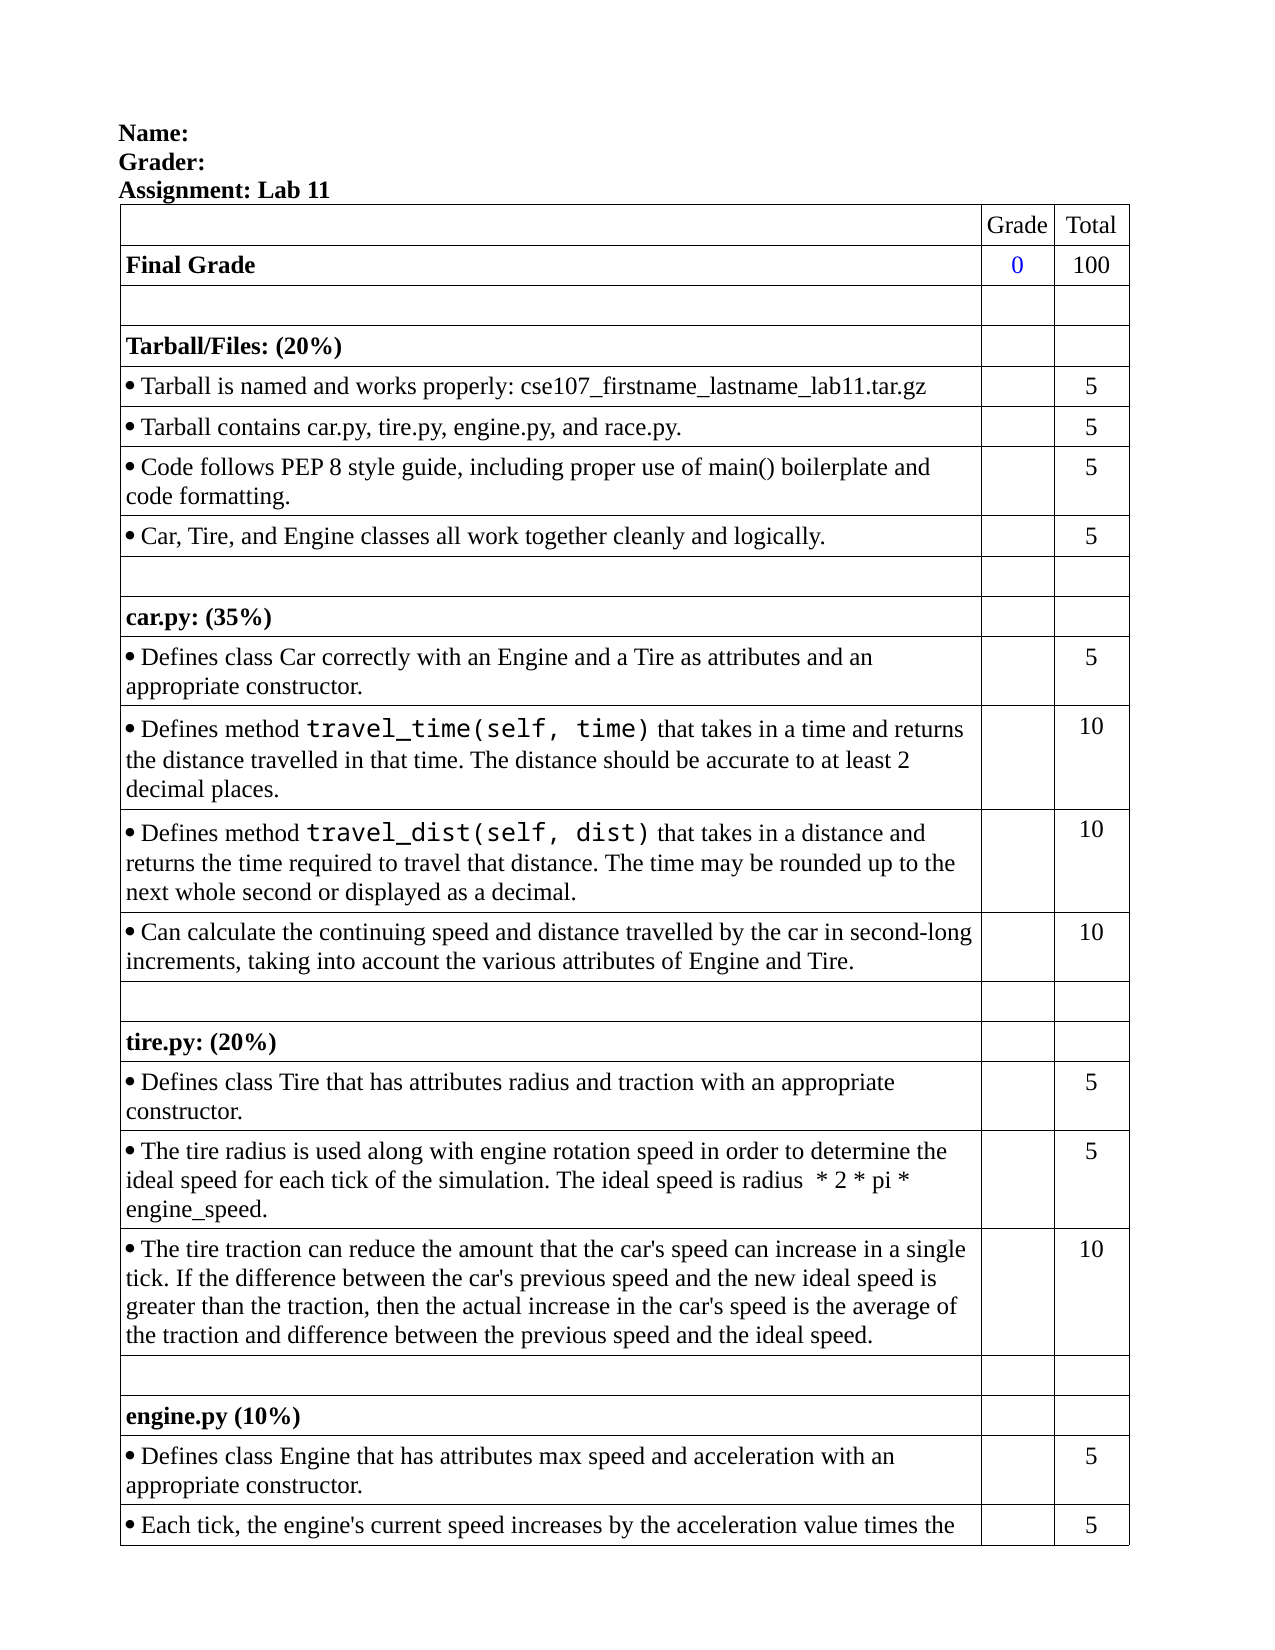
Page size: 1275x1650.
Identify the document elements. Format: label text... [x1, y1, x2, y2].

table_cell [982, 407, 1054, 446]
table_cell 10 [1055, 810, 1129, 912]
table_cell [982, 982, 1054, 1021]
table_cell [1055, 1022, 1129, 1061]
table_cell Defines class Tire that has attributes radius and traction with an appropriate constructor. [121, 1062, 981, 1130]
table_cell [982, 557, 1054, 596]
table_cell [982, 1131, 1054, 1228]
table_cell 5 [1055, 516, 1129, 556]
table_cell Tarball is named and works properly: cse107_firstname_lastname_lab11.tar.gz [121, 367, 981, 406]
table_cell [121, 286, 981, 325]
table_cell [982, 810, 1054, 912]
table_cell Defines class Engine that has attributes max speed and acceleration with an appropriate constructor. [121, 1436, 981, 1504]
table_cell [1055, 982, 1129, 1021]
table_cell [982, 447, 1054, 515]
table_header [121, 205, 981, 245]
table_cell Tarball/Files: (20%) [121, 326, 981, 366]
text Assignment: Lab 11 [118, 176, 1157, 204]
table_header Total [1055, 205, 1129, 245]
table_cell [982, 913, 1054, 981]
table_cell The tire radius is used along with engine rotation speed in order to determine the ideal speed for each tick of the simulation. The ideal speed is radius * 2 * pi * engine_speed. [121, 1131, 981, 1228]
table_cell Code follows PEP 8 style guide, including proper use of main() boilerplate and code formatting. [121, 447, 981, 515]
text Name: [118, 118, 1157, 147]
table_cell engine.py (10%) [121, 1396, 981, 1435]
table_cell 10 [1055, 1229, 1129, 1355]
table_cell [982, 1436, 1054, 1504]
table_cell [982, 597, 1054, 636]
table_cell 5 [1055, 637, 1129, 705]
table_cell [1055, 326, 1129, 366]
table_cell 100 [1055, 246, 1129, 285]
table_cell Can calculate the continuing speed and distance travelled by the car in second-long increments, taking into account the various attributes of Engine and Tire. [121, 913, 981, 981]
table_header Grade [982, 205, 1054, 245]
table_cell Defines class Car correctly with an Engine and a Tire as attributes and an appropriate constructor. [121, 637, 981, 705]
table_cell [1055, 286, 1129, 325]
table_cell Final Grade [121, 246, 981, 285]
table_cell [1055, 597, 1129, 636]
table_cell The tire traction can reduce the amount that the car's speed can increase in a single tick. If the difference between the car's previous speed and the new ideal speed is greater than the traction, then the actual increase in the car's speed is the average of the traction and difference between the previous speed and the ideal speed. [121, 1229, 981, 1355]
table_cell [1055, 1356, 1129, 1395]
table_cell [982, 1229, 1054, 1355]
table_cell 10 [1055, 913, 1129, 981]
table_cell 5 [1055, 407, 1129, 446]
table_cell [982, 637, 1054, 705]
table_cell Each tick, the engine's current speed increases by the acceleration value times the [121, 1505, 981, 1545]
table_cell 5 [1055, 367, 1129, 406]
table_cell [982, 706, 1054, 808]
table_cell [982, 286, 1054, 325]
table_cell [982, 326, 1054, 366]
table_cell [982, 1396, 1054, 1435]
table_cell 10 [1055, 706, 1129, 808]
table_cell [982, 1022, 1054, 1061]
text Grader: [118, 147, 1157, 176]
table_cell 5 [1055, 1436, 1129, 1504]
table_cell Defines method travel_time(self, time) that takes in a time and returns the distance travelled in that time. The distance should be accurate to at least 2 decimal places. [121, 706, 981, 808]
table_cell 5 [1055, 447, 1129, 515]
table_cell [121, 1356, 981, 1395]
table_cell [121, 982, 981, 1021]
table_cell [982, 516, 1054, 556]
table_cell 5 [1055, 1062, 1129, 1130]
table_cell Car, Tire, and Engine classes all work together cleanly and logically. [121, 516, 981, 556]
table_cell 5 [1055, 1505, 1129, 1545]
table_cell [1055, 557, 1129, 596]
table_cell car.py: (35%) [121, 597, 981, 636]
table_cell [982, 367, 1054, 406]
table_cell [1055, 1396, 1129, 1435]
table_cell 0 [982, 246, 1054, 285]
table_cell [121, 557, 981, 596]
table_cell 5 [1055, 1131, 1129, 1228]
table_cell [982, 1356, 1054, 1395]
table_cell tire.py: (20%) [121, 1022, 981, 1061]
table_cell [982, 1062, 1054, 1130]
table_cell Tarball contains car.py, tire.py, engine.py, and race.py. [121, 407, 981, 446]
table_cell [982, 1505, 1054, 1545]
table_cell Defines method travel_dist(self, dist) that takes in a distance and returns the time required to travel that distance. The time may be rounded up to the next whole second or displayed as a decimal. [121, 810, 981, 912]
